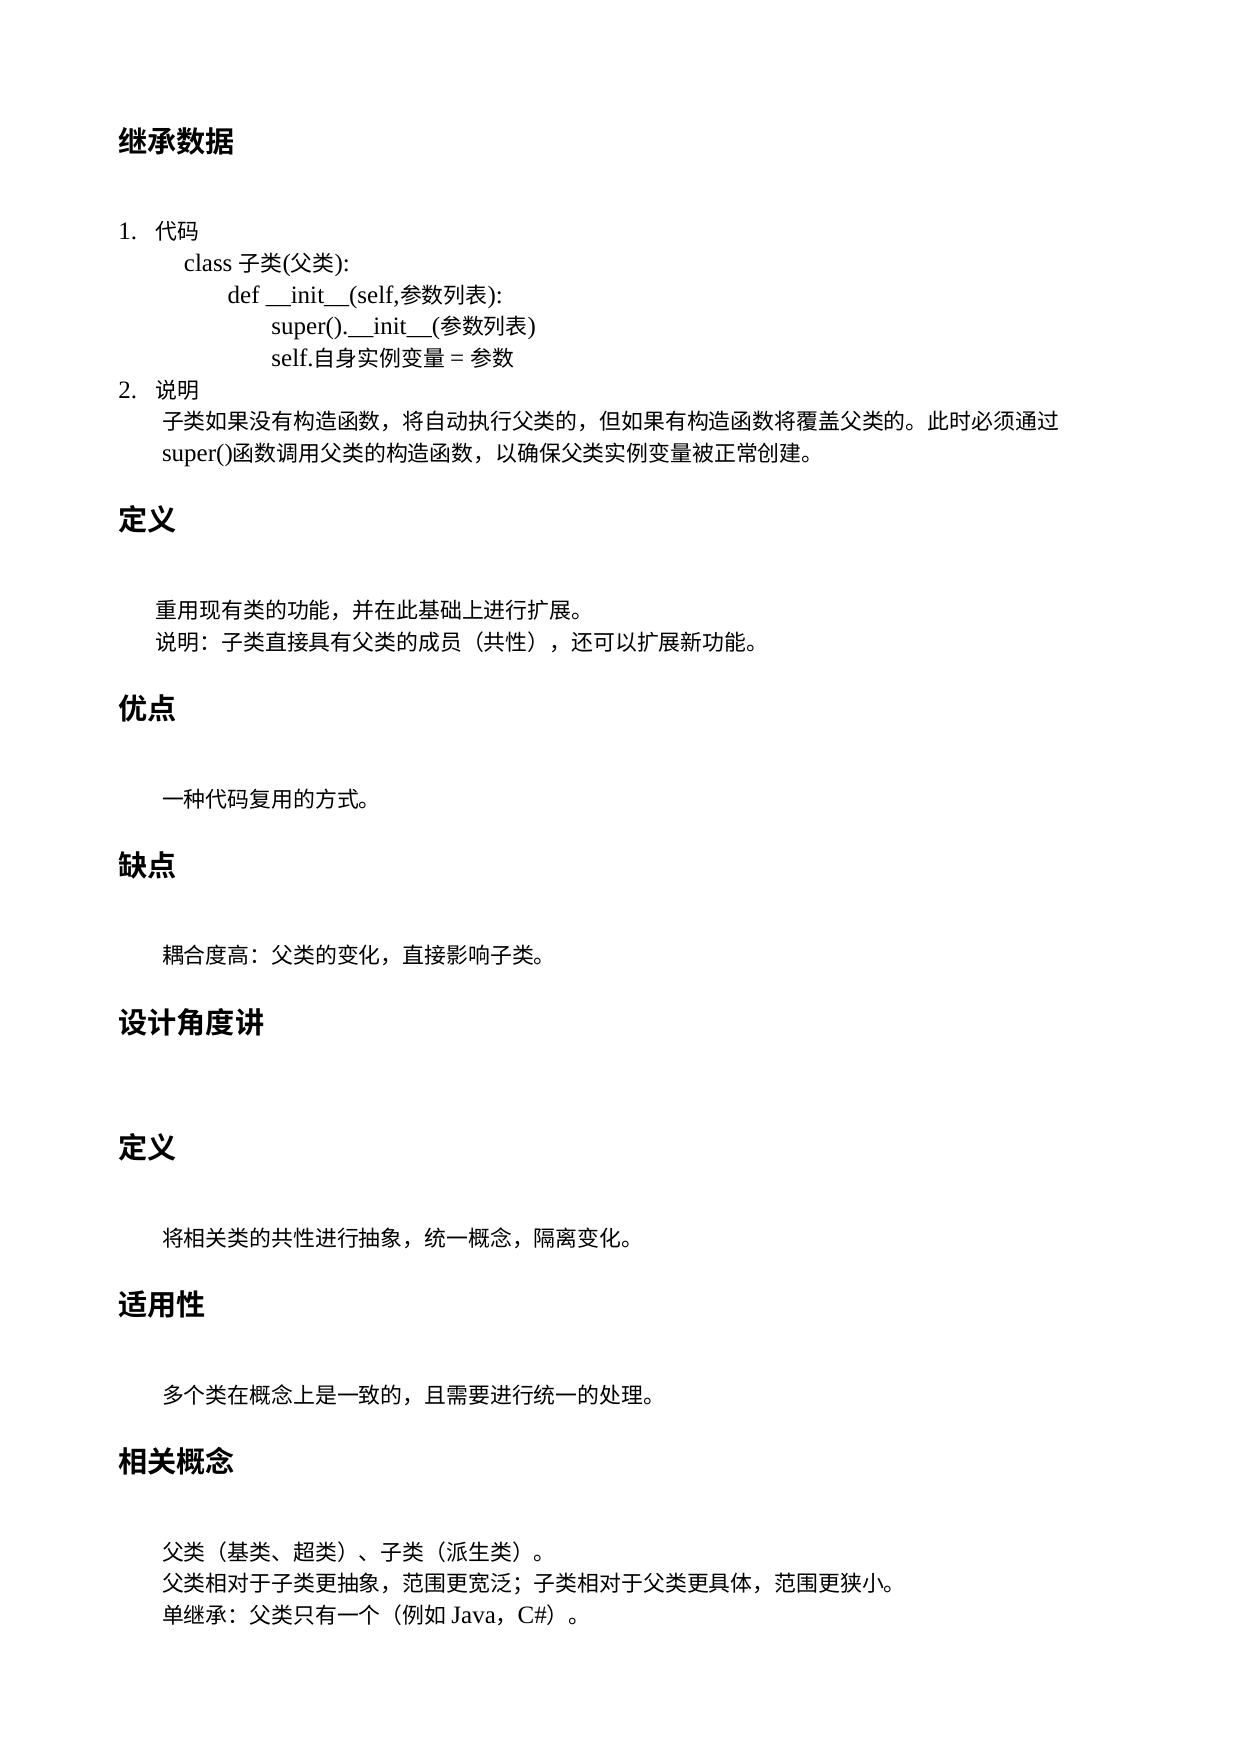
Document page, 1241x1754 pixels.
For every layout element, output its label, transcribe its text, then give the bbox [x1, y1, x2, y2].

subtitle 适用性 [118, 1282, 1122, 1324]
subtitle 设计角度讲 [118, 999, 1122, 1042]
text 父类（基类、超类）、子类（派生类）。 [118, 1535, 1122, 1566]
subtitle 缺点 [118, 842, 1122, 885]
text 单继承：父类只有一个（例如 Java，C#）。 [118, 1598, 1122, 1630]
subtitle 继承数据 [118, 118, 1122, 160]
subtitle 相关概念 [118, 1439, 1122, 1481]
subtitle 定义 [118, 497, 1122, 539]
list 重用现有类的功能，并在此基础上进行扩展。 [156, 593, 1122, 624]
subtitle 优点 [118, 685, 1122, 728]
text 将相关类的共性进行抽象，统一概念，隔离变化。 [118, 1221, 1122, 1252]
text 耦合度高：父类的变化，直接影响子类。 [118, 938, 1122, 970]
list 子类如果没有构造函数，将自动执行父类的，但如果有构造函数将覆盖父类的。此时必须通过super()函数调用父类的构造函数，以确保父类实例变量被正常创建。 [162, 404, 1122, 468]
text self.自身实例变量 = 参数 [140, 341, 1122, 373]
list 代码 [118, 214, 1122, 246]
text 一种代码复用的方式。 [118, 782, 1122, 813]
list 说明 [118, 373, 1122, 404]
list 说明：子类直接具有父类的成员（共性），还可以扩展新功能。 [156, 624, 1122, 656]
text 父类相对于子类更抽象，范围更宽泛；子类相对于父类更具体，范围更狭小。 [118, 1566, 1122, 1598]
text 多个类在概念上是一致的，且需要进行统一的处理。 [118, 1378, 1122, 1409]
text class 子类(父类): [140, 246, 1122, 278]
text def __init__(self,参数列表): [140, 278, 1122, 309]
subtitle 定义 [118, 1125, 1122, 1167]
text super().__init__(参数列表) [140, 309, 1122, 341]
